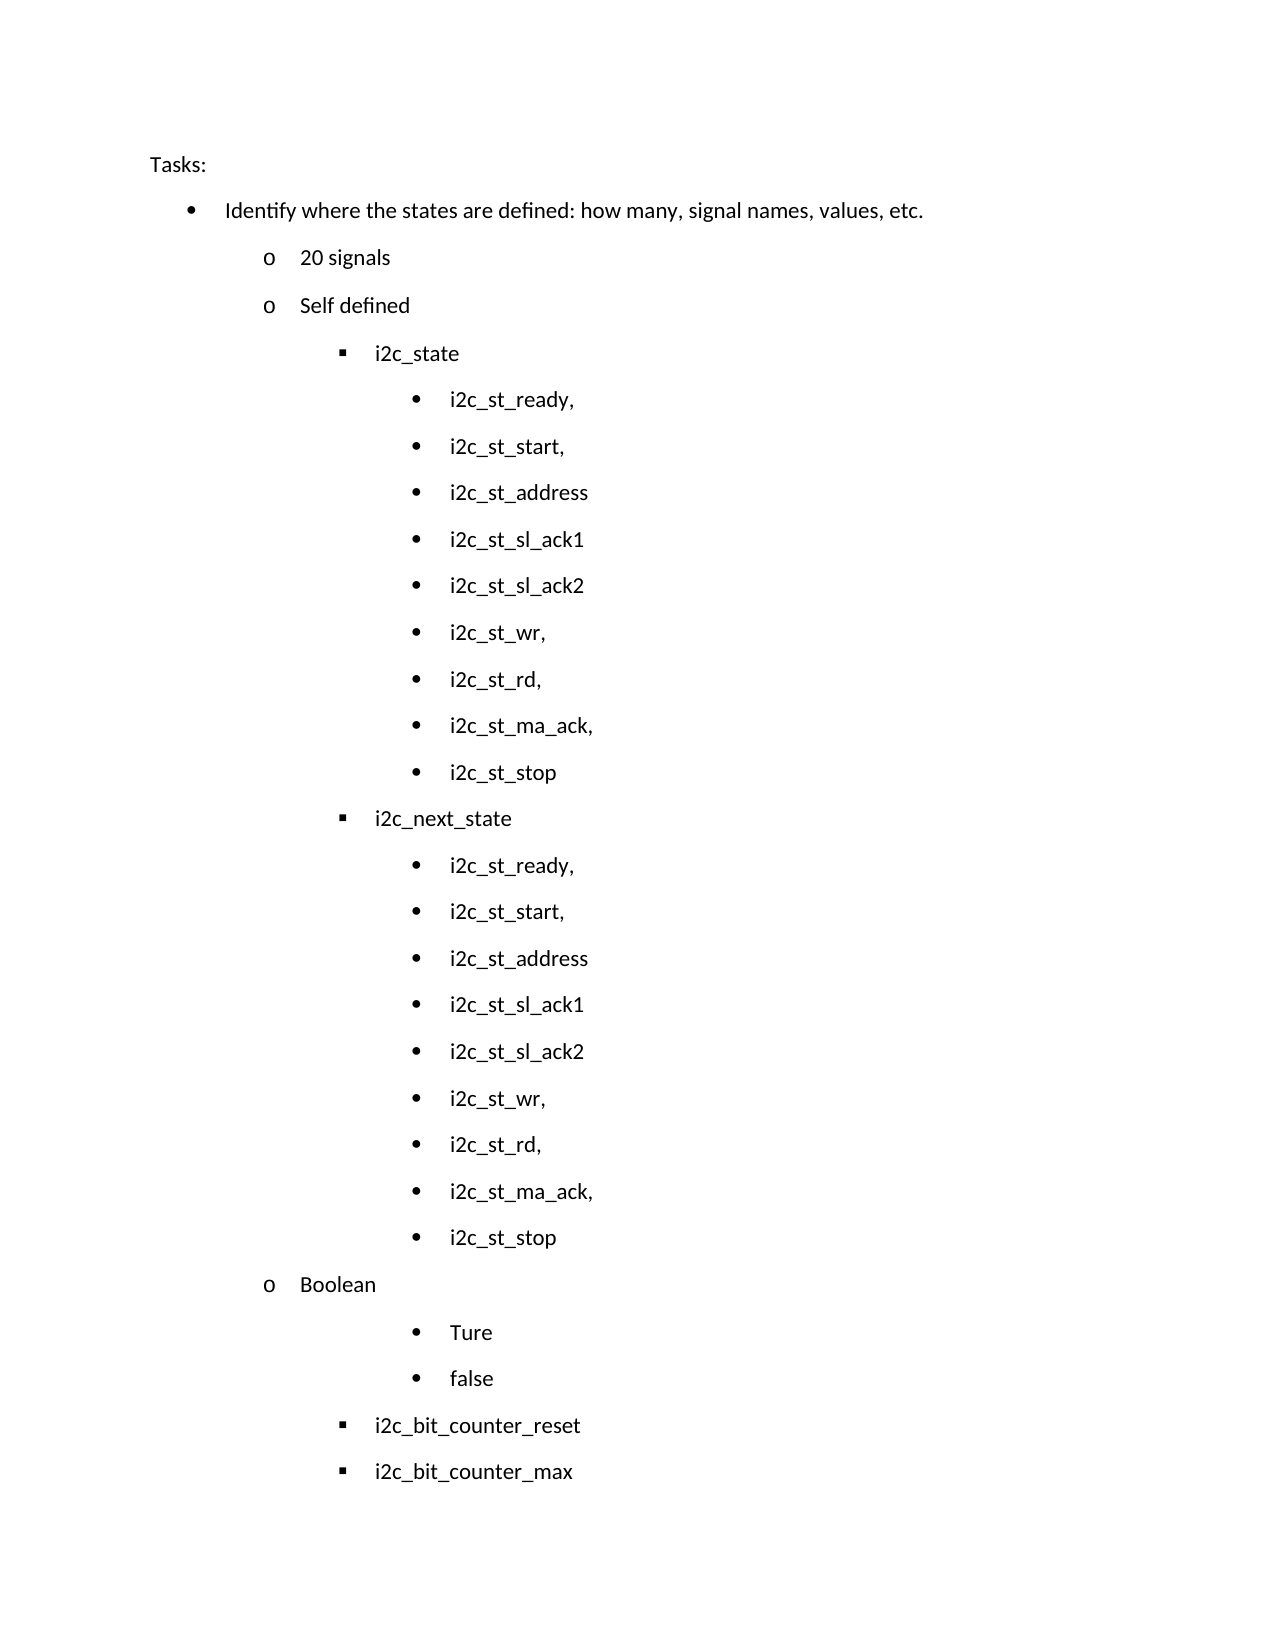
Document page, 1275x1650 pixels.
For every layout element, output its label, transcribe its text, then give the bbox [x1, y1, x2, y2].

list i2c_st_sl_ack1 [412, 525, 1125, 553]
list i2c_st_address [412, 944, 1125, 972]
list i2c_st_ready, [412, 385, 1125, 413]
list i2c_st_rd, [412, 1130, 1125, 1158]
list i2c_next_state [337, 804, 1125, 832]
list i2c_st_address [412, 478, 1125, 506]
list i2c_bit_counter_reset [337, 1411, 1125, 1439]
list i2c_st_start, [412, 432, 1125, 460]
list i2c_st_ma_ack, [412, 1177, 1125, 1205]
list i2c_bit_counter_max [337, 1457, 1125, 1486]
list i2c_st_start, [412, 897, 1125, 926]
list i2c_st_sl_ack2 [412, 1037, 1125, 1065]
list i2c_st_ready, [412, 851, 1125, 879]
list i2c_st_wr, [412, 1084, 1125, 1112]
list false [412, 1364, 1125, 1392]
list i2c_st_stop [412, 758, 1125, 786]
list i2c_st_stop [412, 1223, 1125, 1251]
list i2c_st_wr, [412, 618, 1125, 646]
list Identify where the states are defined: how many, signal names, values, etc. [187, 197, 1125, 224]
list Self defined [262, 291, 1125, 320]
list i2c_st_rd, [412, 665, 1125, 693]
list i2c_st_sl_ack2 [412, 572, 1125, 599]
list i2c_state [337, 339, 1125, 367]
list i2c_st_ma_ack, [412, 711, 1125, 739]
list i2c_st_sl_ack1 [412, 991, 1125, 1019]
list Ture [412, 1318, 1125, 1346]
text Tasks: [150, 150, 1125, 178]
list 20 signals [262, 243, 1125, 272]
list Boolean [262, 1270, 1125, 1299]
